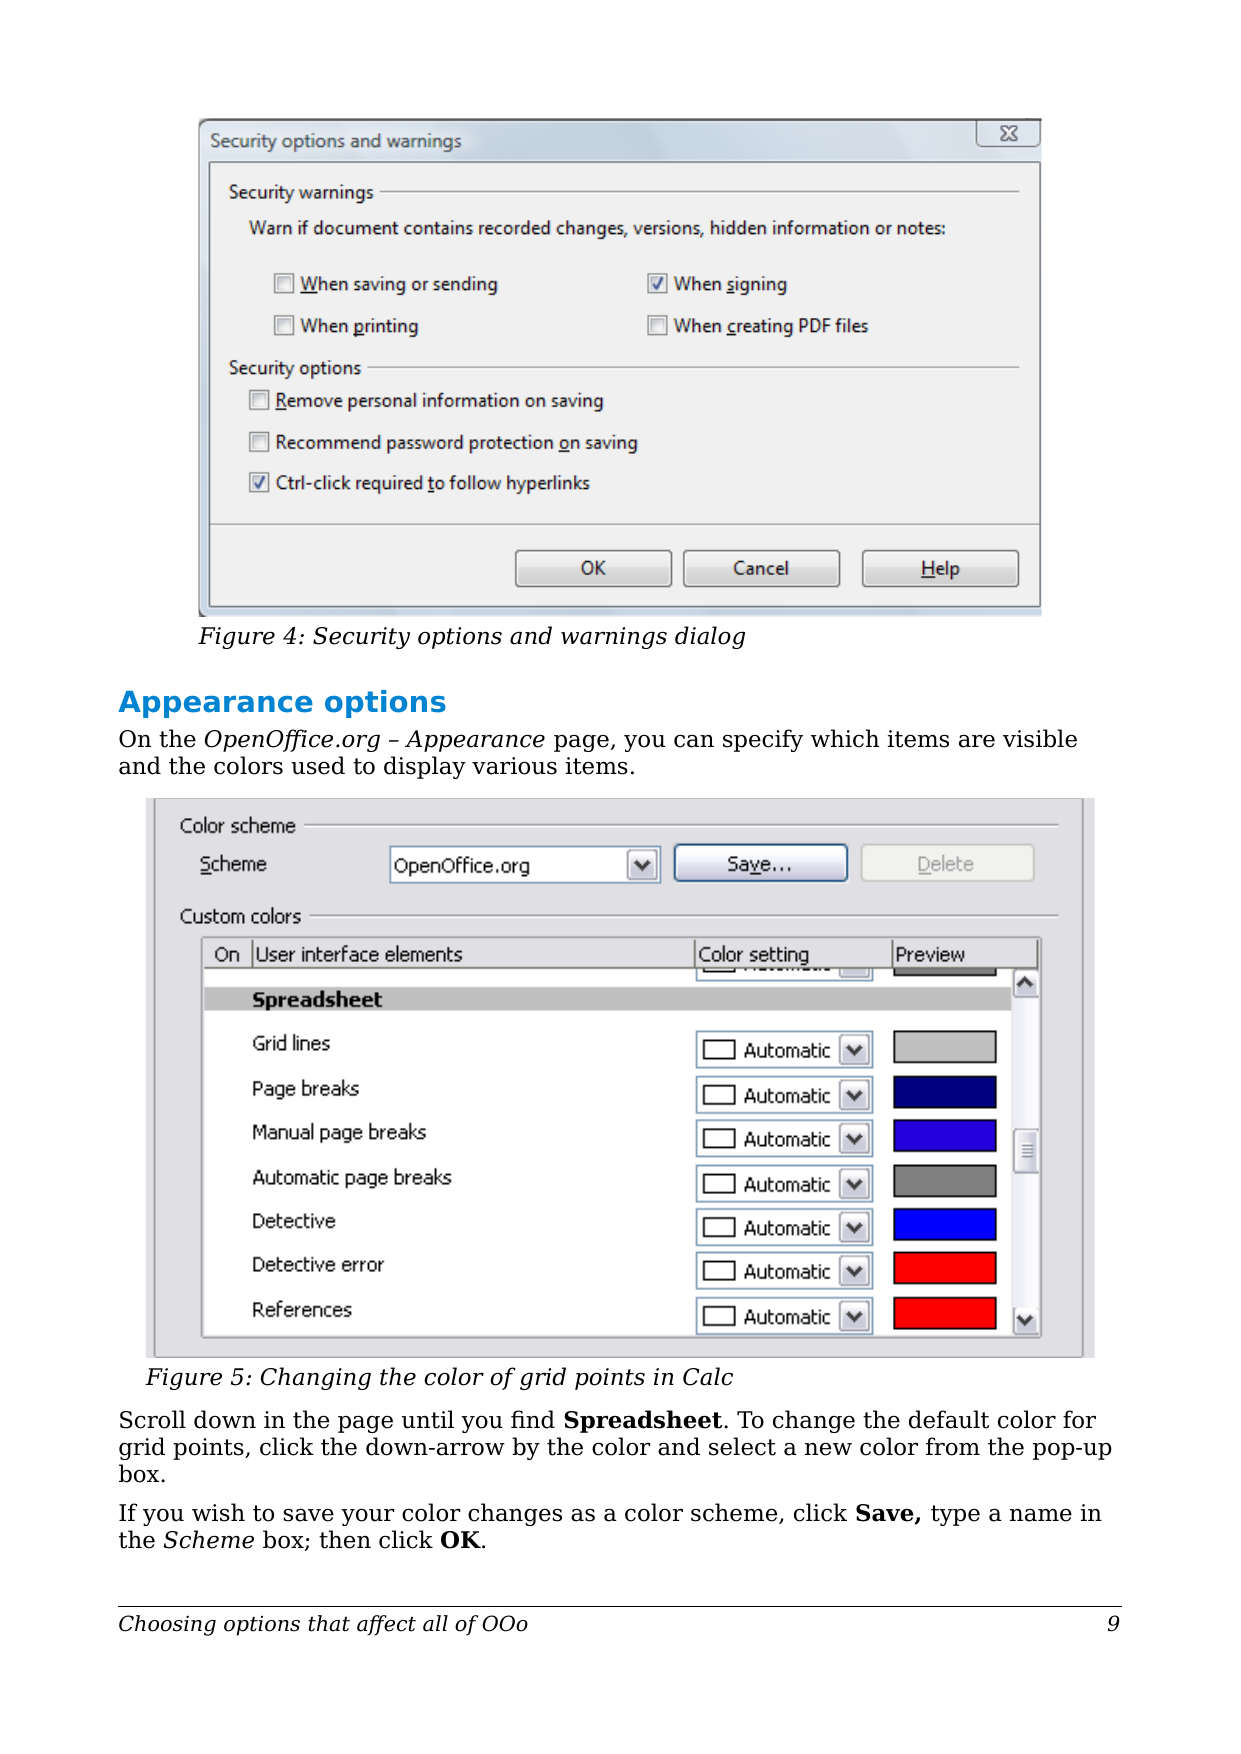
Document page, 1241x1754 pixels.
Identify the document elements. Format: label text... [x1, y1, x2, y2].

picture [198, 118, 1042, 617]
picture [145, 798, 1095, 1358]
text Figure 4: Security options and warnings dialog [198, 623, 1042, 650]
list On the OpenOffice.org – Appearance page, you can specify which items are visible and the colors used to display various items. [118, 726, 1122, 779]
text Figure 5: Changing the color of grid points in Calc [146, 1364, 1094, 1391]
text If you wish to save your color changes as a color scheme, click Save, type a name in the Scheme box; then click OK. [118, 1500, 1122, 1554]
text Scroll down in the page until you find Spreadsheet. To change the default color for grid points, click the down-arrow by the color and select a new color from the pop-up box. [118, 1407, 1122, 1487]
subtitle Appearance options [118, 686, 1122, 720]
